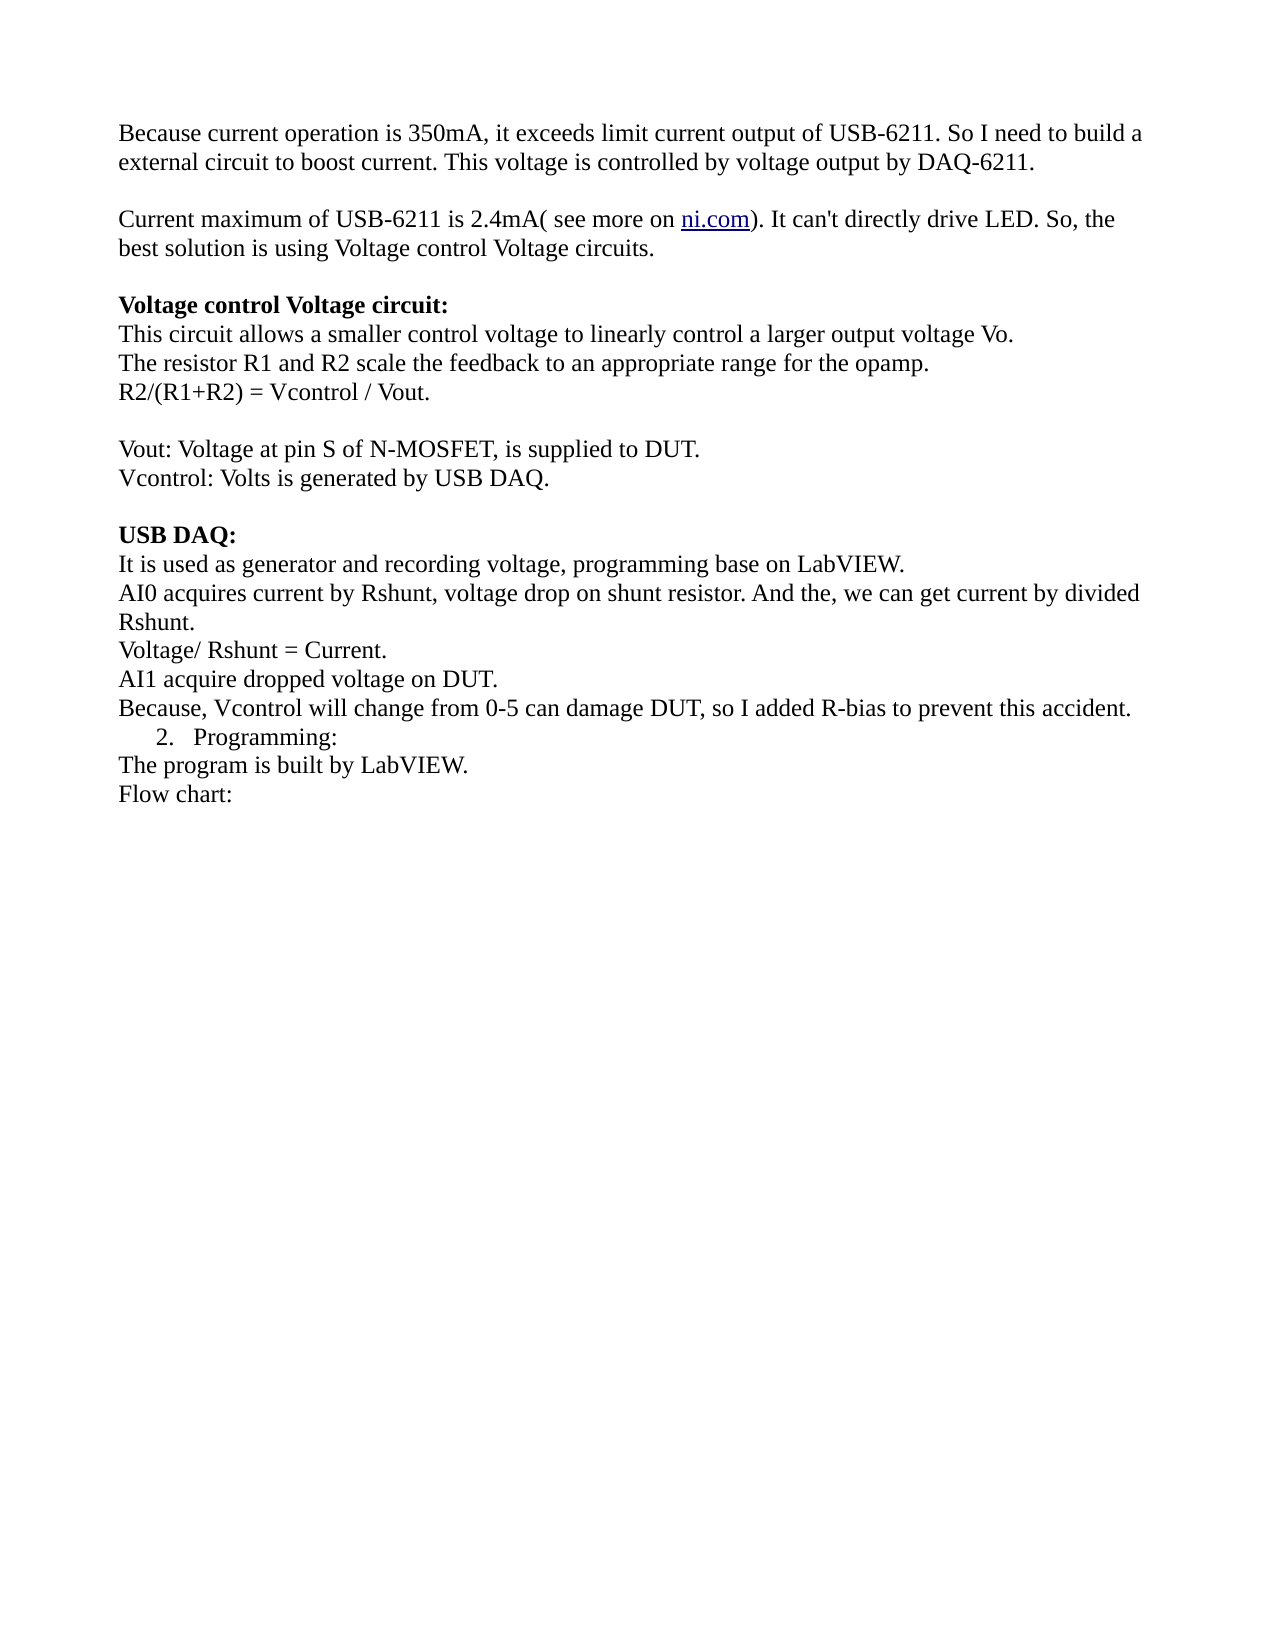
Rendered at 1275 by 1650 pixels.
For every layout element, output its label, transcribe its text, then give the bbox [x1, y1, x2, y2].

text Voltage control Voltage circuit: [118, 291, 1157, 319]
text Vcontrol: Volts is generated by USB DAQ. [118, 463, 1157, 492]
text Current maximum of USB-6211 is 2.4mA( see more on ni.com). It can't directly drive LED. So, the best solution is using Voltage control Voltage circuits. [118, 204, 1157, 262]
text Because current operation is 350mA, it exceeds limit current output of USB-6211. So I need to build a external circuit to boost current. This voltage is controlled by voltage output by DAQ-6211. [118, 118, 1157, 176]
text USB DAQ: [118, 521, 1157, 549]
text Voltage/ Rshunt = Current. [118, 636, 1157, 664]
text The program is built by LabVIEW. [118, 751, 1157, 779]
text Flow chart: [118, 779, 1157, 808]
text This circuit allows a smaller control voltage to linearly control a larger output voltage Vo. [118, 319, 1157, 348]
text AI0 acquires current by Rshunt, voltage drop on shunt resistor. And the, we can get current by divided Rshunt. [118, 578, 1157, 636]
text The resistor R1 and R2 scale the feedback to an appropriate range for the opamp. [118, 348, 1157, 377]
text AI1 acquire dropped voltage on DUT. [118, 664, 1157, 693]
text Because, Vcontrol will change from 0-5 can damage DUT, so I added R-bias to prevent this accident. [118, 693, 1157, 722]
text R2/(R1+R2) = Vcontrol / Vout. [118, 377, 1157, 406]
text Vout: Voltage at pin S of N-MOSFET, is supplied to DUT. [118, 434, 1157, 463]
text It is used as generator and recording voltage, programming base on LabVIEW. [118, 549, 1157, 578]
list Programming: [156, 722, 1157, 751]
